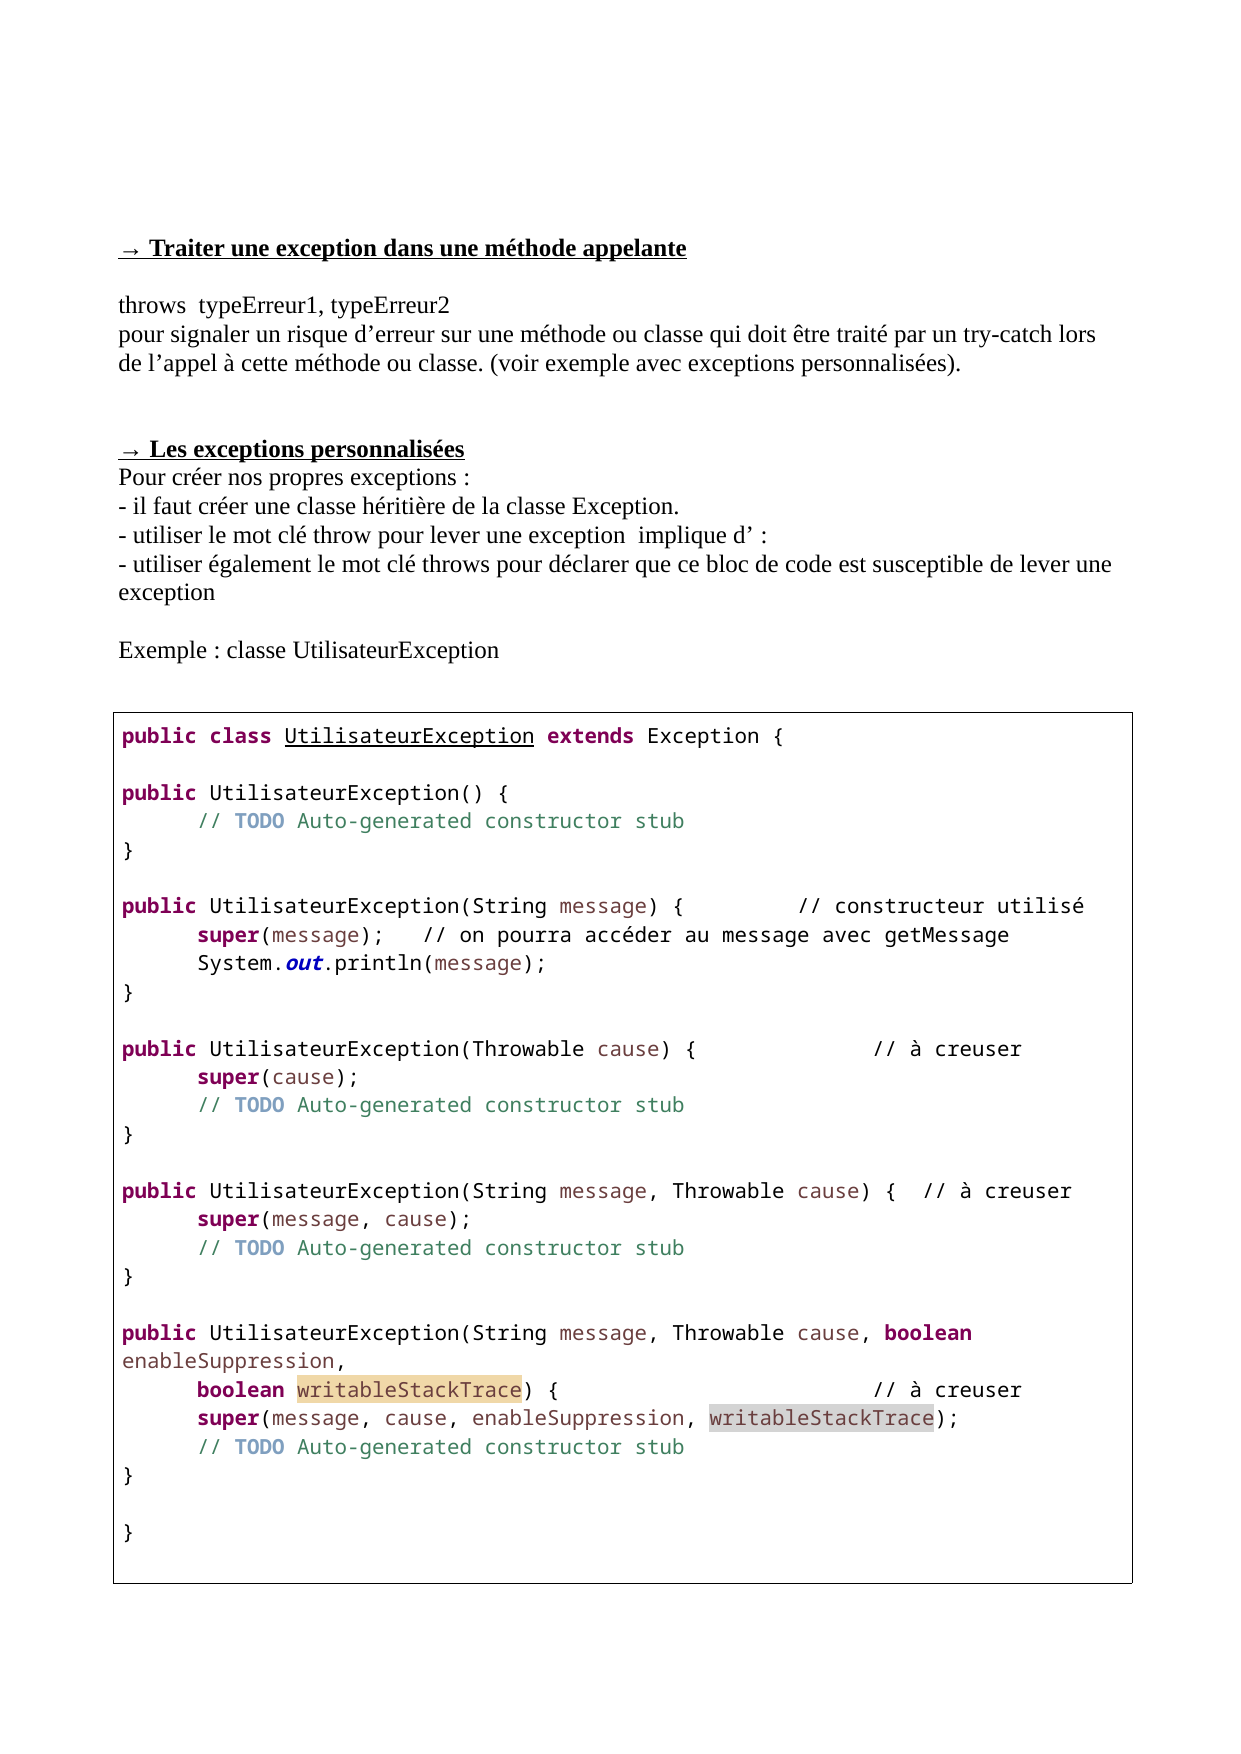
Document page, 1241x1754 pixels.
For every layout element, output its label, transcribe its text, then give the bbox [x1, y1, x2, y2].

text } [122, 977, 1123, 1005]
text - il faut créer une classe héritière de la classe Exception. [118, 491, 1122, 520]
text boolean writableStackTrace) { // à creuser [122, 1375, 1123, 1403]
text super(message); // on pourra accéder au message avec getMessage [122, 920, 1123, 948]
text public UtilisateurException(String message, Throwable cause) { // à creuser [122, 1176, 1123, 1204]
text super(message, cause); [122, 1204, 1123, 1233]
text public UtilisateurException(String message) { // constructeur utilisé [122, 892, 1123, 920]
text } [122, 835, 1123, 863]
text } [122, 1517, 1123, 1546]
text public UtilisateurException(Throwable cause) { // à creuser [122, 1034, 1123, 1062]
text super(cause); [122, 1062, 1123, 1091]
text public UtilisateurException(String message, Throwable cause, boolean enableSuppression, [122, 1318, 1123, 1375]
text } [122, 1460, 1123, 1489]
text → Traiter une exception dans une méthode appelante [118, 233, 1122, 262]
text } [122, 1119, 1123, 1147]
text // TODO Auto-generated constructor stub [122, 1233, 1123, 1261]
text public UtilisateurException() { [122, 778, 1123, 806]
text Pour créer nos propres exceptions : [118, 462, 1122, 491]
text } [122, 1261, 1123, 1290]
text → Les exceptions personnalisées [118, 434, 1122, 462]
text - utiliser également le mot clé throws pour déclarer que ce bloc de code est susceptible de lever une exception [118, 549, 1122, 606]
text public class UtilisateurException extends Exception { [122, 721, 1123, 749]
text // TODO Auto-generated constructor stub [122, 1432, 1123, 1460]
text super(message, cause, enableSuppression, writableStackTrace); [122, 1403, 1123, 1432]
text // TODO Auto-generated constructor stub [122, 806, 1123, 835]
text pour signaler un risque d’erreur sur une méthode ou classe qui doit être traité par un try-catch lors de l’appel à cette méthode ou classe. (voir exemple avec exceptions personnalisées). [118, 319, 1122, 377]
text - utiliser le mot clé throw pour lever une exception implique d’ : [118, 520, 1122, 549]
text System.out.println(message); [122, 948, 1123, 977]
text // TODO Auto-generated constructor stub [122, 1091, 1123, 1119]
text throws typeErreur1, typeErreur2 [118, 290, 1122, 319]
text Exemple : classe UtilisateurException [118, 635, 1122, 664]
